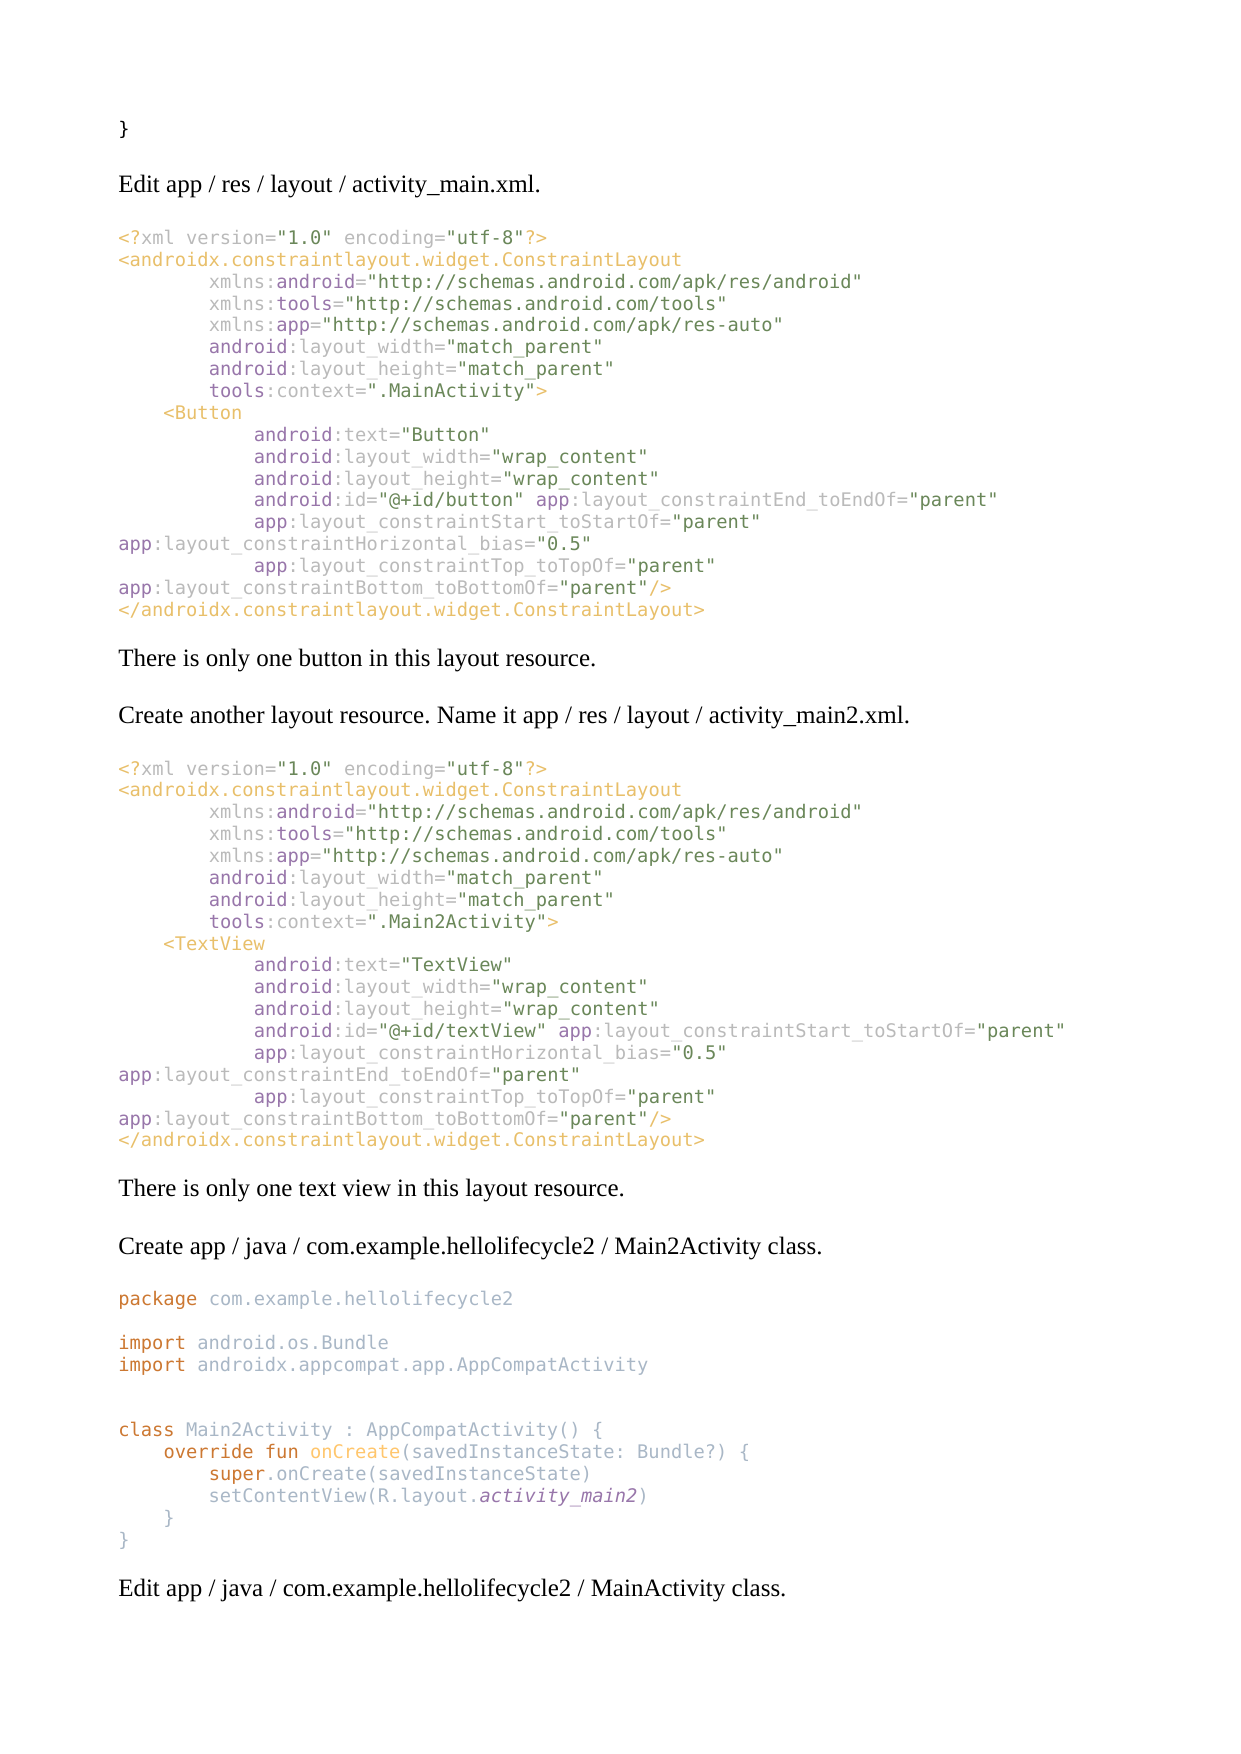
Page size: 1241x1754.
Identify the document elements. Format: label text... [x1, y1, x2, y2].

text Create app / java / com.example.hellolifecycle2 / Main2Activity class. [118, 1231, 1122, 1259]
text Create another layout resource. Name it app / res / layout / activity_main2.xml. [118, 700, 1122, 729]
text There is only one button in this layout resource. [118, 643, 1122, 671]
text package com.example.hellolifecycle2 import android.os.Bundle import androidx.appcompat.app.AppCompatActivity class Main2Activity : AppCompatActivity() { override fun onCreate(savedInstanceState: Bundle?) { super.onCreate(savedInstanceState) setContentView(R.layout.activity_main2) } } [118, 1288, 1122, 1551]
text There is only one text view in this layout resource. [118, 1173, 1122, 1202]
text <?xml version="1.0" encoding="utf-8"?> <androidx.constraintlayout.widget.ConstraintLayout xmlns:android="http://schemas.android.com/apk/res/android" xmlns:tools="http://schemas.android.com/tools" xmlns:app="http://schemas.android.com/apk/res-auto" android:layout_width="match_parent" android:layout_height="match_parent" tools:context=".Main2Activity"> <TextView android:text="TextView" android:layout_width="wrap_content" android:layout_height="wrap_content" android:id="@+id/textView" app:layout_constraintStart_toStartOf="parent" app:layout_constraintHorizontal_bias="0.5" app:layout_constraintEnd_toEndOf="parent" app:layout_constraintTop_toTopOf="parent" app:layout_constraintBottom_toBottomOf="parent"/> </androidx.constraintlayout.widget.ConstraintLayout> [118, 758, 1122, 1151]
text } [118, 118, 1122, 140]
text <?xml version="1.0" encoding="utf-8"?> <androidx.constraintlayout.widget.ConstraintLayout xmlns:android="http://schemas.android.com/apk/res/android" xmlns:tools="http://schemas.android.com/tools" xmlns:app="http://schemas.android.com/apk/res-auto" android:layout_width="match_parent" android:layout_height="match_parent" tools:context=".MainActivity"> <Button android:text="Button" android:layout_width="wrap_content" android:layout_height="wrap_content" android:id="@+id/button" app:layout_constraintEnd_toEndOf="parent" app:layout_constraintStart_toStartOf="parent" app:layout_constraintHorizontal_bias="0.5" app:layout_constraintTop_toTopOf="parent" app:layout_constraintBottom_toBottomOf="parent"/> </androidx.constraintlayout.widget.ConstraintLayout> [118, 227, 1122, 621]
text Edit app / res / layout / activity_main.xml. [118, 169, 1122, 198]
text Edit app / java / com.example.hellolifecycle2 / MainActivity class. [118, 1573, 1122, 1601]
